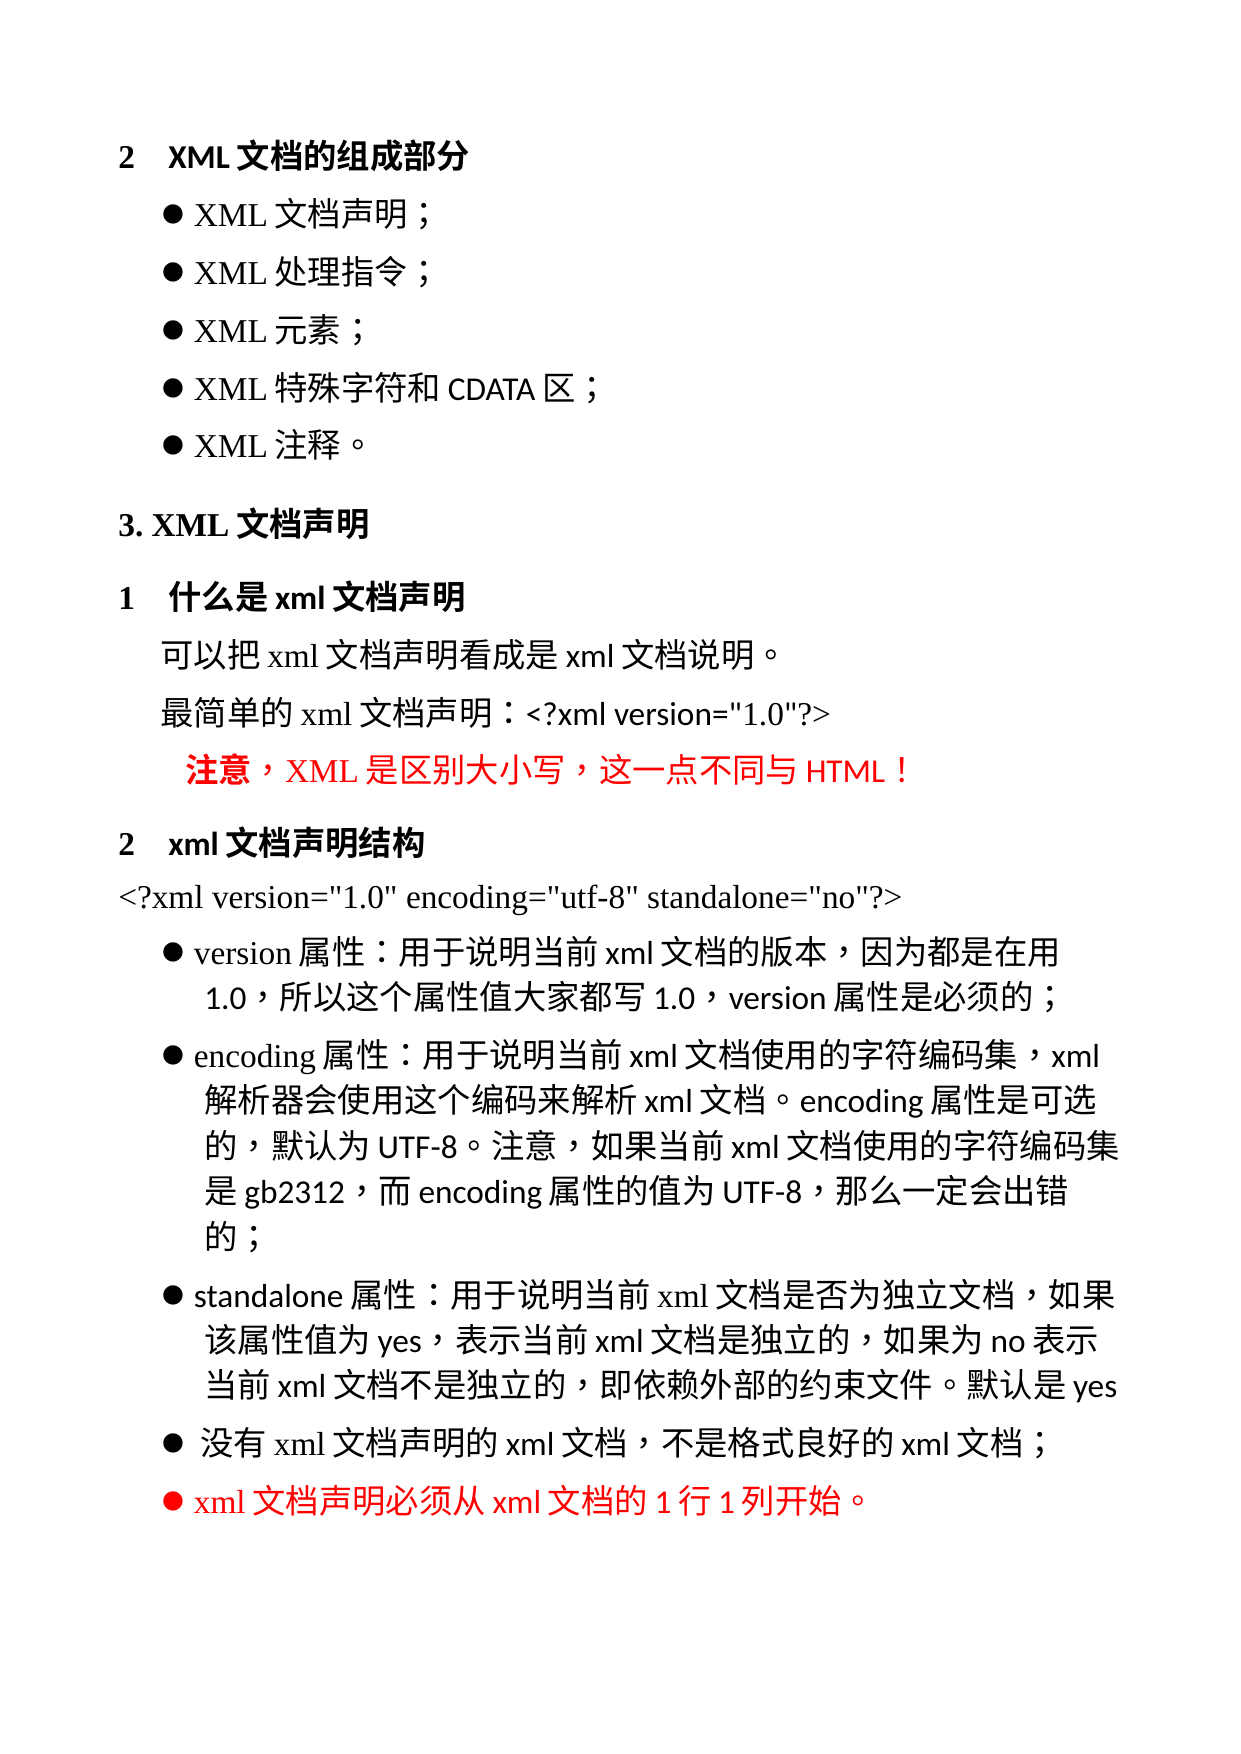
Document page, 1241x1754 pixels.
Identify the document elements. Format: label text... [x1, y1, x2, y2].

subtitle 1 什么是xml文档声明 [118, 573, 1122, 619]
subtitle 2 xml文档声明结构 [118, 820, 1122, 865]
text lXML元素； [160, 306, 1122, 352]
text lxml文档声明必须从xml文档的1行1列开始。 [160, 1478, 1122, 1523]
subtitle 3. XML文档声明 [118, 501, 1122, 546]
subtitle 2 XML文档的组成部分 [118, 133, 1122, 178]
text lstandalone属性：用于说明当前xml文档是否为独立文档，如果该属性值为yes，表示当前xml文档是独立的，如果为no表示当前xml文档不是独立的，即依赖外部的约束文件。默认是yes [160, 1271, 1122, 1408]
text lversion属性：用于说明当前xml文档的版本，因为都是在用1.0，所以这个属性值大家都写1.0，version属性是必须的； [160, 928, 1122, 1019]
text <?xml version="1.0" encoding="utf-8" standalone="no"?> [118, 878, 1122, 916]
text lXML文档声明； [160, 191, 1122, 236]
text lXML特殊字符和CDATA区； [160, 364, 1122, 410]
text 最简单的xml文档声明：<?xml version="1.0"?> [118, 689, 1122, 735]
text lencoding属性：用于说明当前xml文档使用的字符编码集，xml解析器会使用这个编码来解析xml文档。encoding属性是可选的，默认为UTF-8。注意，如果当前xml文档使用的字符编码集是gb2312，而encoding属性的值为UTF-8，那么一定会出错的； [160, 1032, 1122, 1259]
text lXML处理指令； [160, 248, 1122, 294]
text 可以把xml文档声明看成是xml文档说明。 [118, 631, 1122, 677]
text 注意，XML是区别大小写，这一点不同与HTML！ [118, 747, 1122, 793]
text l没有xml文档声明的xml文档，不是格式良好的xml文档； [160, 1420, 1122, 1466]
text lXML注释。 [160, 422, 1122, 468]
